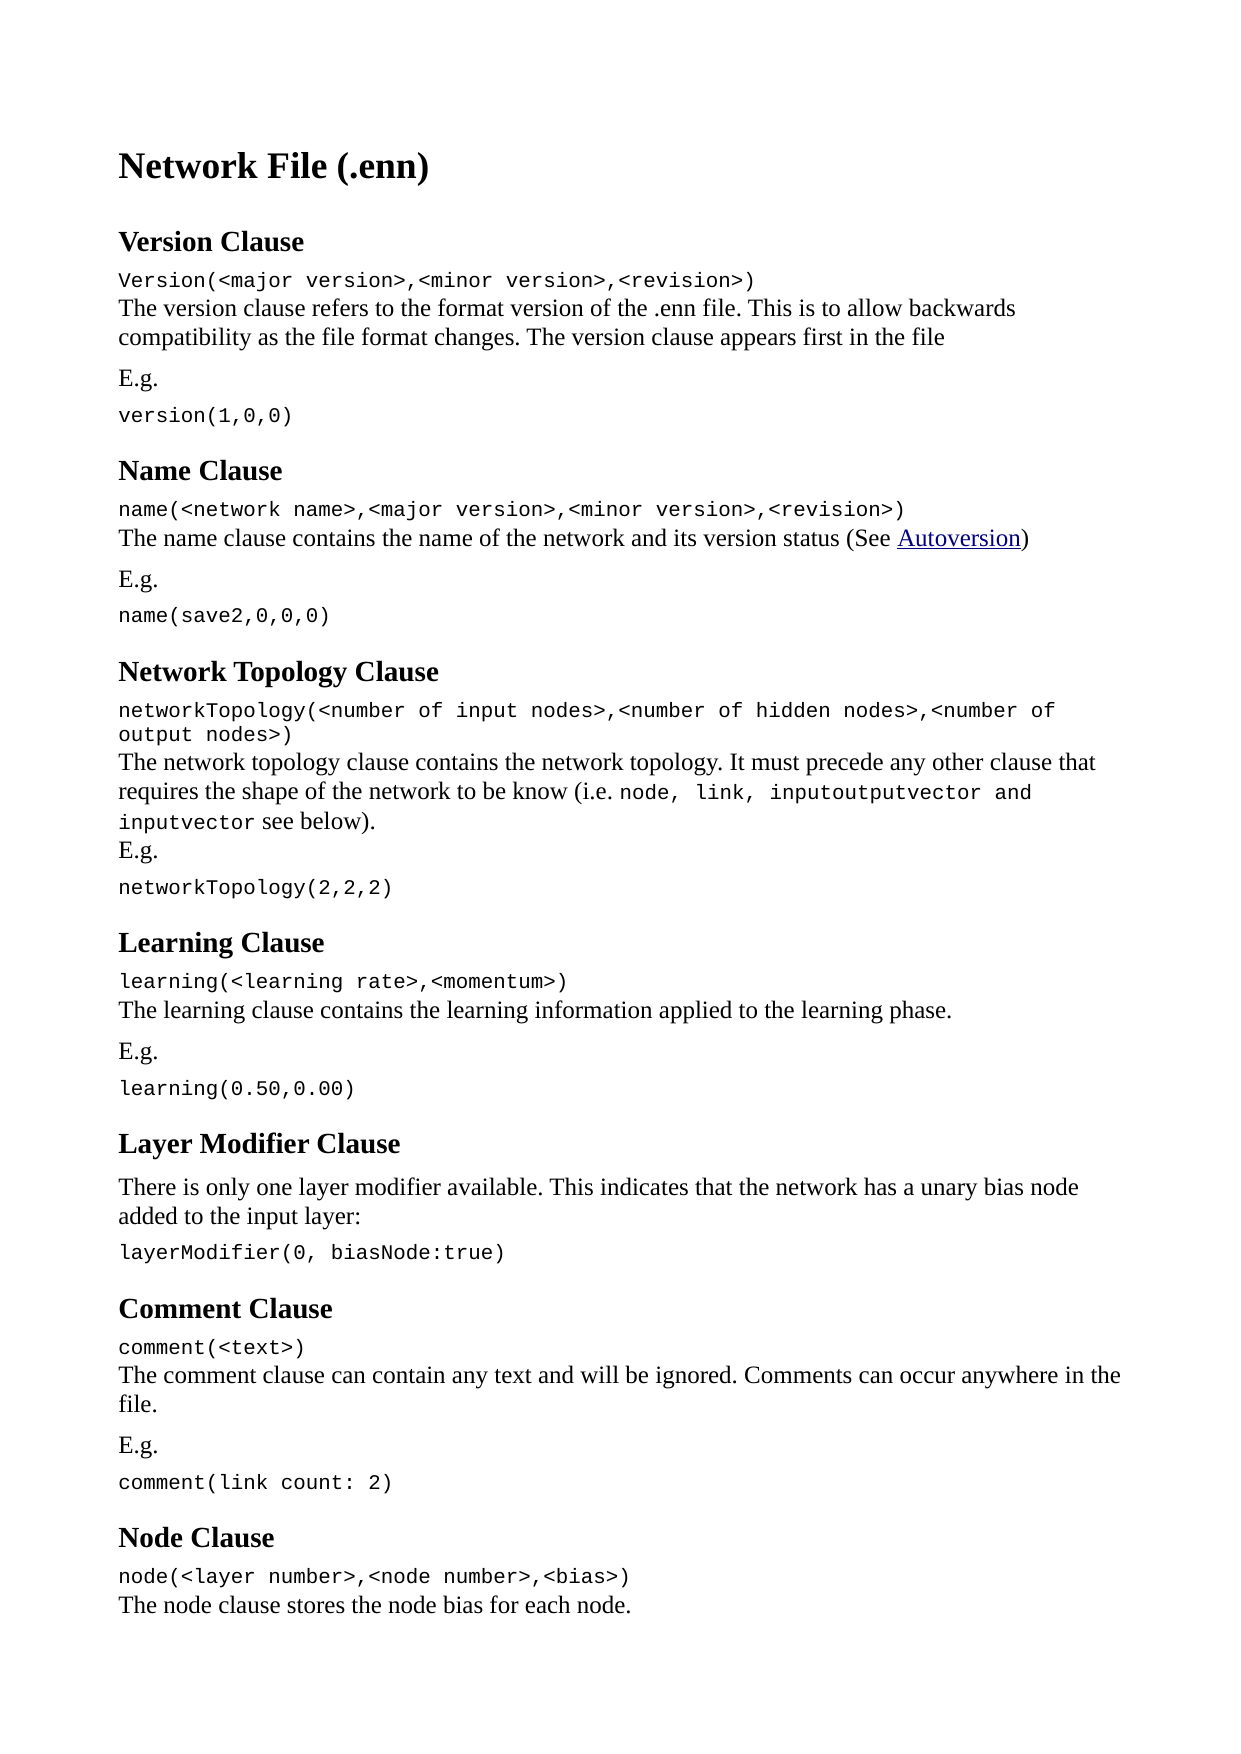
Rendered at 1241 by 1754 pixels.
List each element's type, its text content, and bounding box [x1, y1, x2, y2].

text E.g. [118, 564, 1122, 593]
text comment(link count: 2) [118, 1472, 1122, 1495]
text networkTopology(<number of input nodes>,<number of hidden nodes>,<number of output nodes>) [118, 700, 1122, 747]
text E.g. [118, 1036, 1122, 1065]
text name(save2,0,0,0) [118, 606, 1122, 629]
text The network topology clause contains the network topology. It must precede any other clause that requires the shape of the network to be know (i.e. node, link, inputoutputvector and inputvector see below). [118, 747, 1122, 835]
text The node clause stores the node bias for each node. [118, 1590, 1122, 1619]
subtitle Layer Modifier Clause [118, 1126, 1122, 1160]
text version(1,0,0) [118, 405, 1122, 428]
text The version clause refers to the format version of the .enn file. This is to allow backwards compatibility as the file format changes. The version clause appears first in the file [118, 293, 1122, 351]
subtitle Learning Clause [118, 925, 1122, 959]
text The learning clause contains the learning information applied to the learning phase. [118, 995, 1122, 1024]
subtitle Node Clause [118, 1520, 1122, 1554]
text comment(<text>) [118, 1337, 1122, 1361]
text There is only one layer modifier available. This indicates that the network has a unary bias node added to the input layer: [118, 1172, 1122, 1230]
text learning(0.50,0.00) [118, 1077, 1122, 1101]
text learning(<learning rate>,<momentum>) [118, 971, 1122, 995]
text name(<network name>,<major version>,<minor version>,<revision>) [118, 499, 1122, 523]
text node(<layer number>,<node number>,<bias>) [118, 1566, 1122, 1590]
text E.g. [118, 363, 1122, 392]
subtitle Network File (.enn) [118, 143, 1122, 186]
text networkTopology(2,2,2) [118, 877, 1122, 900]
text E.g. [118, 1431, 1122, 1459]
subtitle Name Clause [118, 453, 1122, 487]
text The name clause contains the name of the network and its version status (See Autoversion) [118, 523, 1122, 552]
subtitle Comment Clause [118, 1291, 1122, 1324]
text The comment clause can contain any text and will be ignored. Comments can occur anywhere in the file. [118, 1361, 1122, 1418]
text Version(<major version>,<minor version>,<revision>) [118, 270, 1122, 293]
subtitle Network Topology Clause [118, 654, 1122, 688]
text layerModifier(0, biasNode:true) [118, 1242, 1122, 1266]
subtitle Version Clause [118, 224, 1122, 257]
text E.g. [118, 835, 1122, 864]
